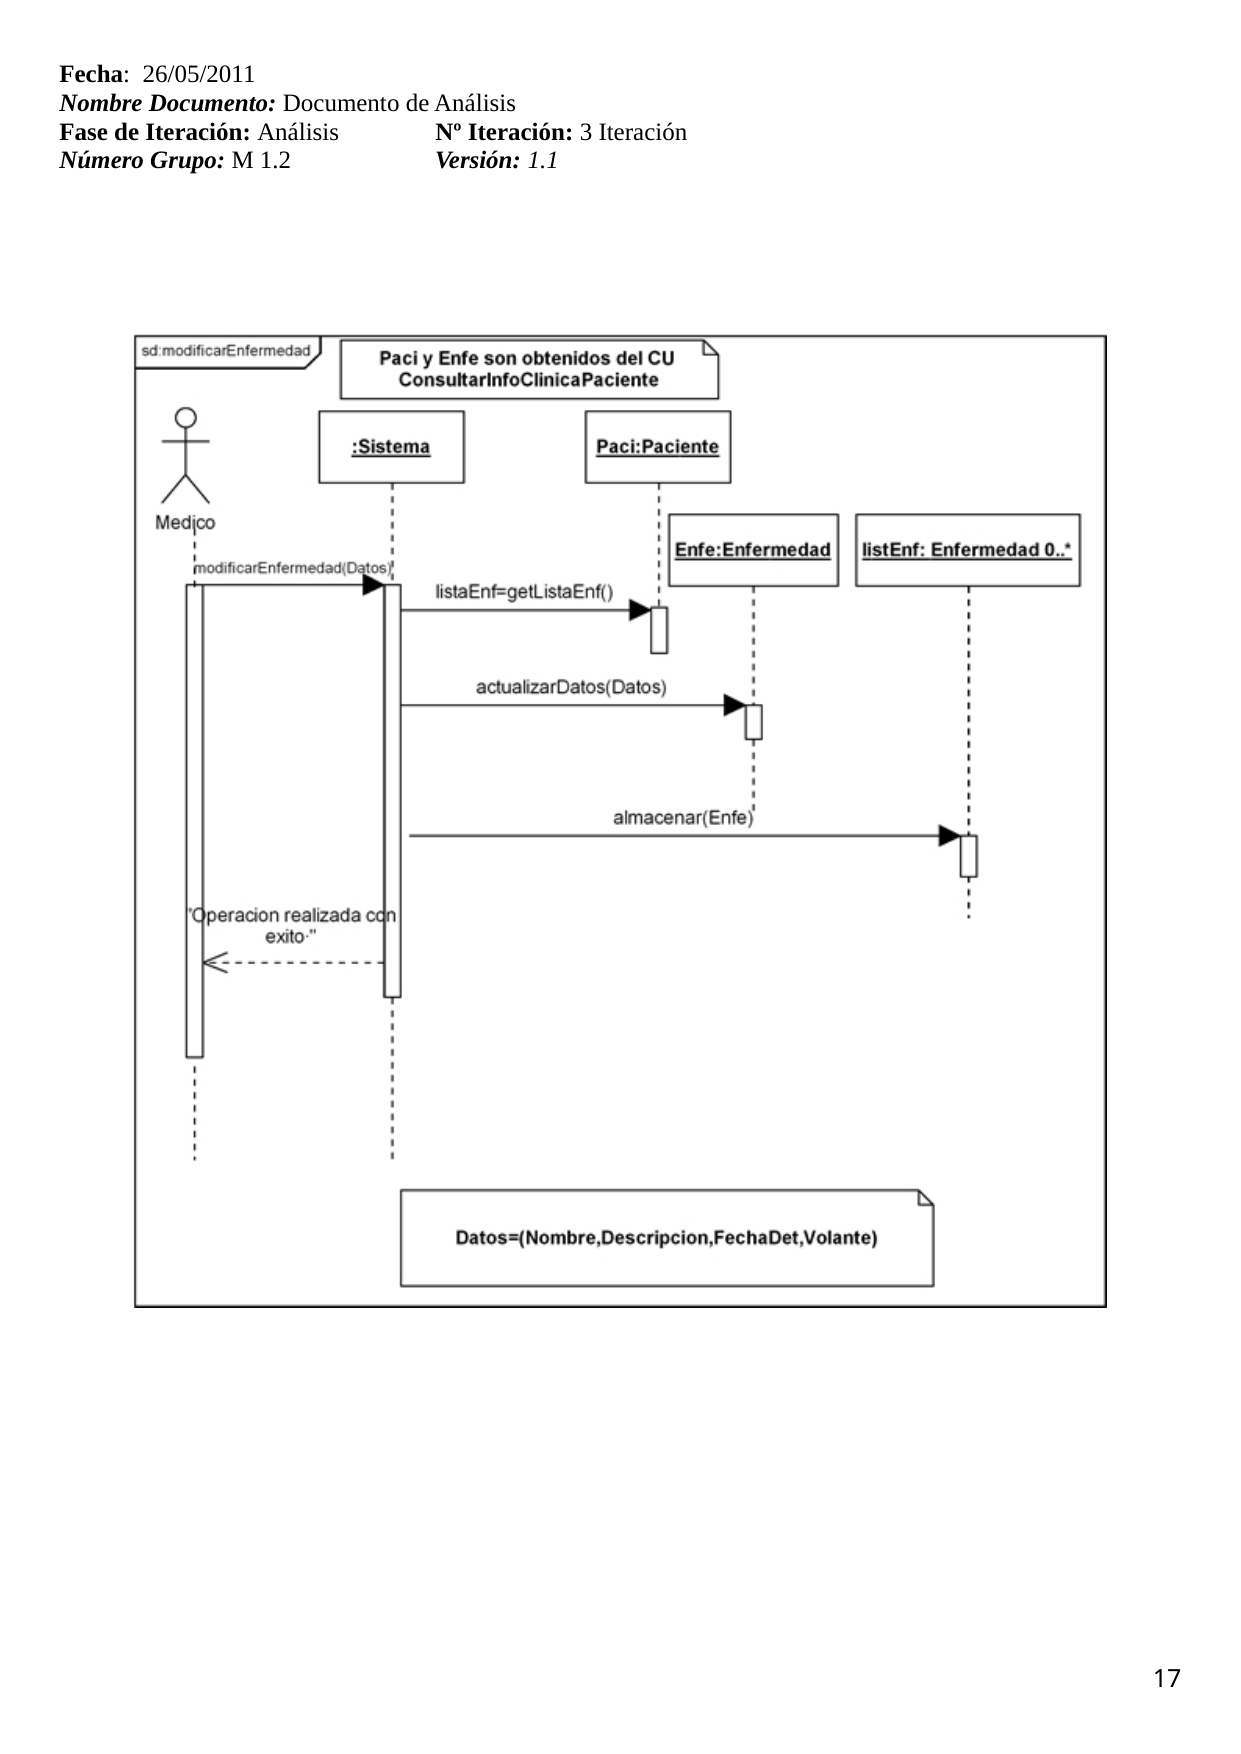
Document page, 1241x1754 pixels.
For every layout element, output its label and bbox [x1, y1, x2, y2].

picture [133, 334, 1107, 1308]
